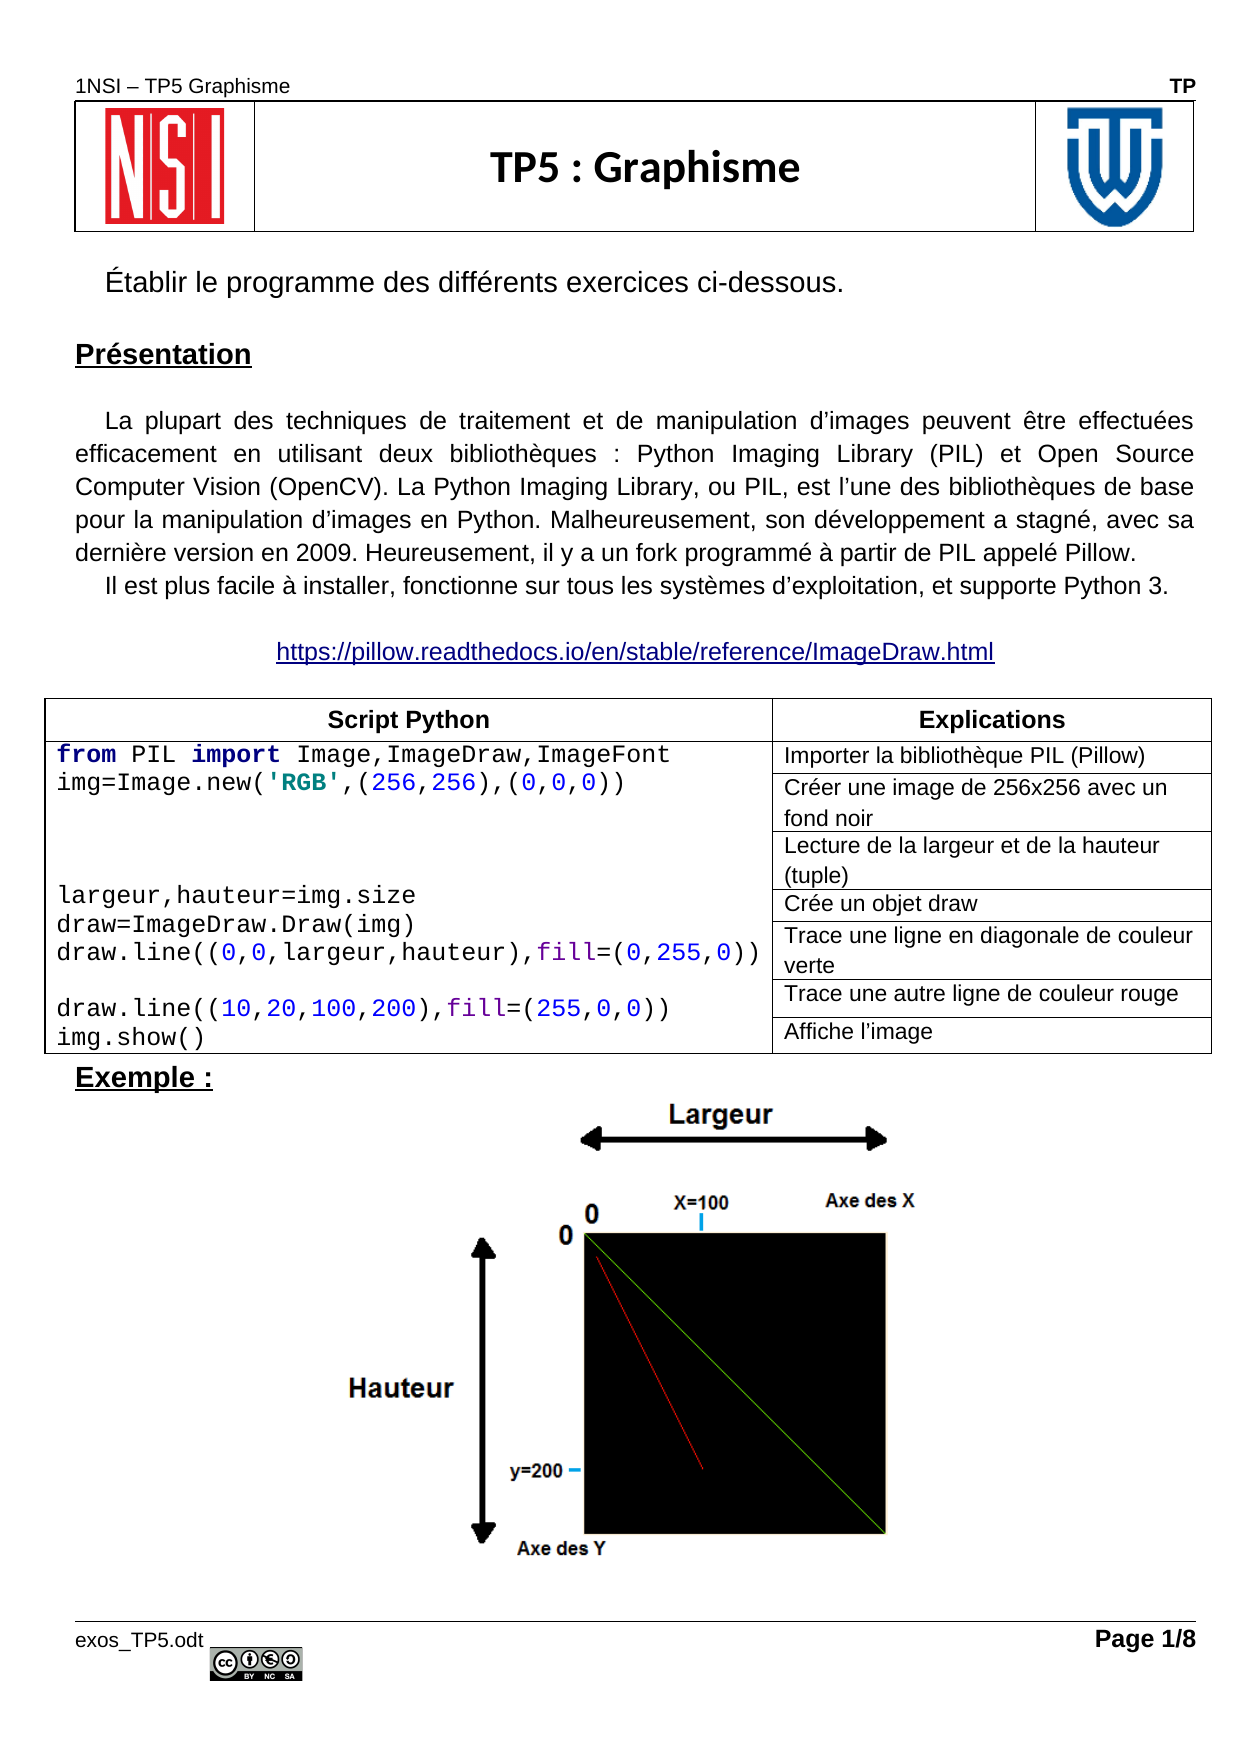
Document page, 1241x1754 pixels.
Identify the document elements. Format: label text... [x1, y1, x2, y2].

text Exemple : [75, 1060, 1196, 1093]
text https://pillow.readthedocs.io/en/stable/reference/ImageDraw.html [75, 637, 1196, 666]
table_header TP5 : Graphisme [255, 102, 1035, 231]
picture [209, 1647, 303, 1681]
table_header Script Python [46, 699, 772, 741]
table_header [1036, 102, 1193, 231]
table_cell Lecture de la largeur et de la hauteur (tuple) [773, 832, 1211, 888]
picture [343, 1098, 928, 1574]
table_cell Trace une ligne en diagonale de couleur verte [773, 922, 1211, 978]
table_cell Crée un objet draw [773, 890, 1211, 921]
table_header Explications [773, 699, 1211, 741]
table_header [76, 102, 254, 231]
table_cell Affiche l’image [773, 1018, 1211, 1053]
table_cell Importer la bibliothèque PIL (Pillow) [773, 742, 1211, 773]
text Il est plus facile à installer, fonctionne sur tous les systèmes d’exploitation, et supporte Python 3. [75, 571, 1196, 600]
table_cell Créer une image de 256x256 avec un fond noir [773, 774, 1211, 831]
text La plupart des techniques de traitement et de manipulation d’images peuvent être effectuées efficacement en utilisant deux bibliothèques : Python Imaging Library (PIL) et Open Source Computer Vision (OpenCV). La Python Imaging Library, ou PIL, est l’une des bibliothèques de base pour la manipulation d’images en Python. Malheureusement, son développement a stagné, avec sa dernière version en 2009. Heureusement, il y a un fork programmé à partir de PIL appelé Pillow. [75, 406, 1196, 567]
text Présentation [75, 337, 1196, 371]
text Établir le programme des différents exercices ci-dessous. [75, 265, 1196, 299]
table_cell Trace une autre ligne de couleur rouge [773, 980, 1211, 1017]
